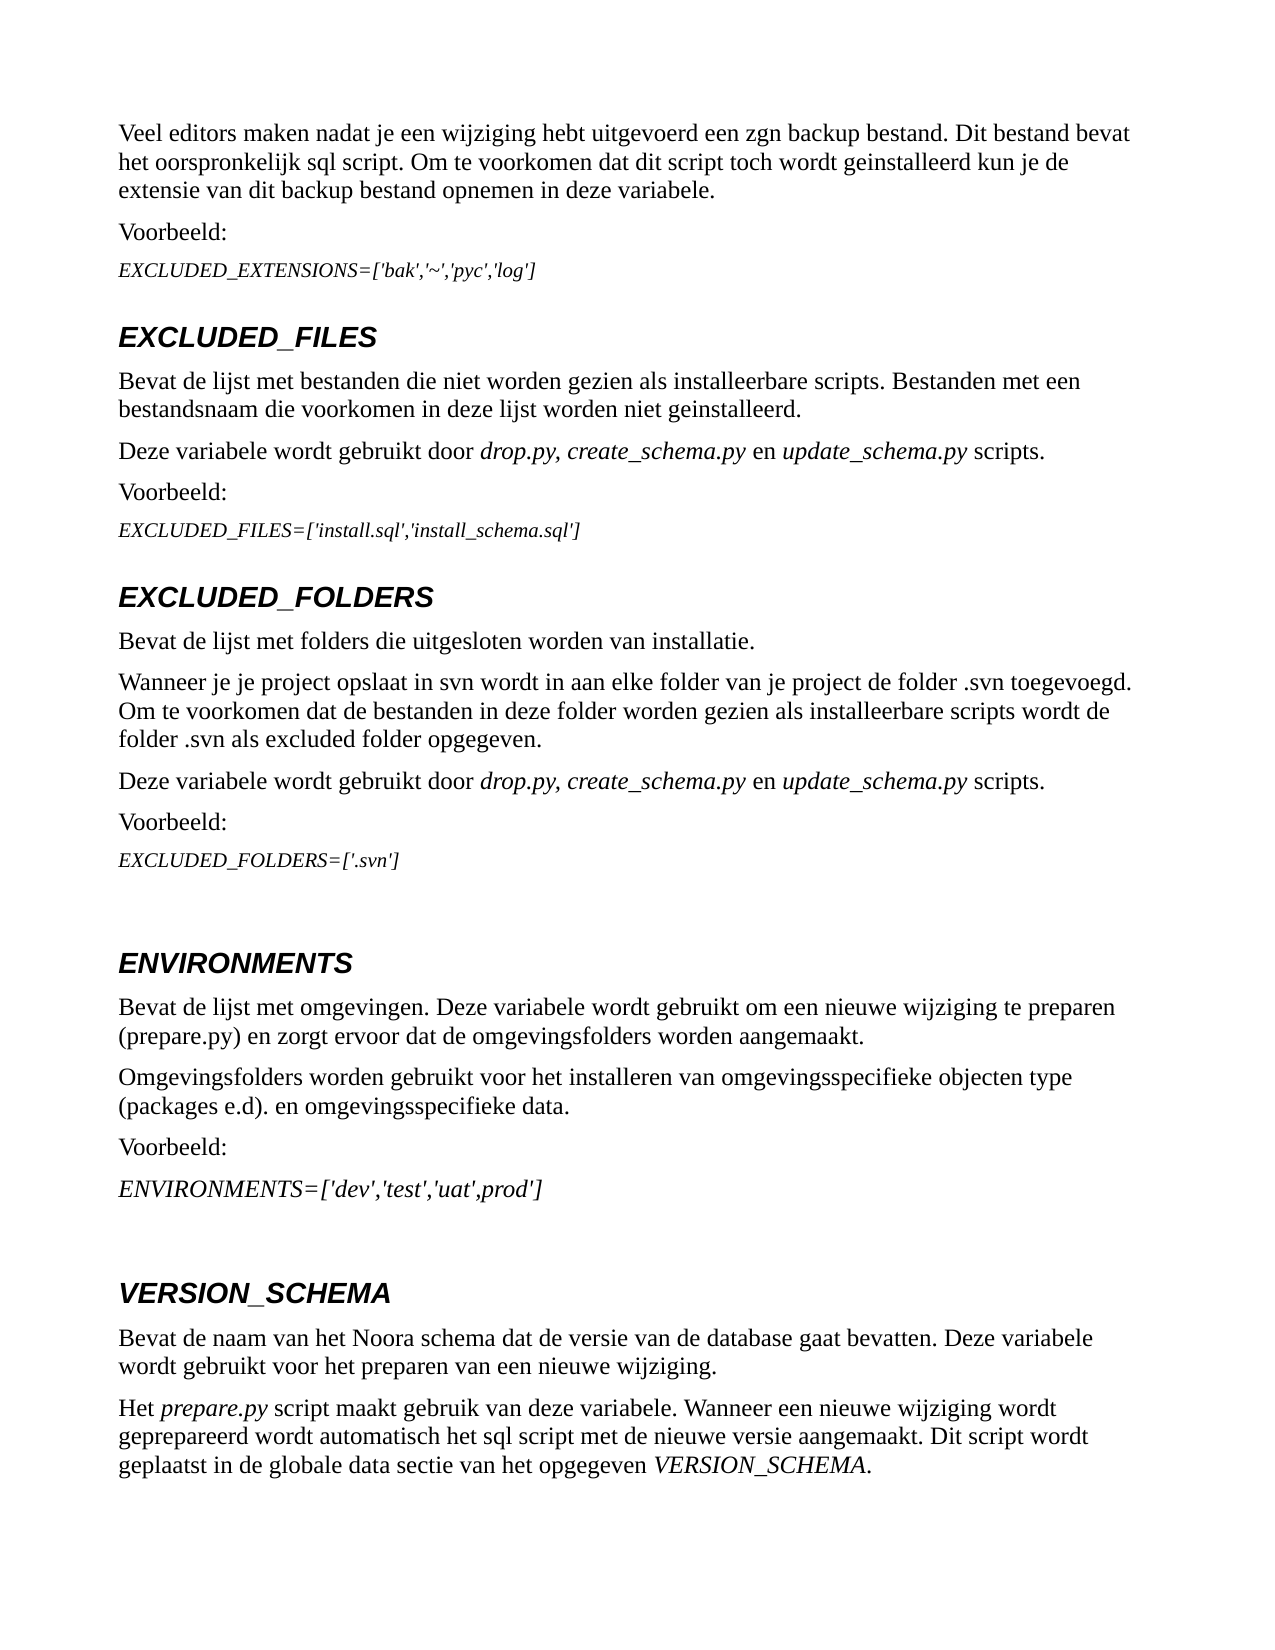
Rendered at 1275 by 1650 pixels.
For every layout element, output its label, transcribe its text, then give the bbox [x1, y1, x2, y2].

text Bevat de lijst met folders die uitgesloten worden van installatie. [118, 626, 1157, 654]
text EXCLUDED_FOLDERS=['.svn'] [118, 848, 1157, 872]
text Voorbeeld: [118, 217, 1157, 246]
text Veel editors maken nadat je een wijziging hebt uitgevoerd een zgn backup bestand. Dit bestand bevat het oorspronkelijk sql script. Om te voorkomen dat dit script toch wordt geinstalleerd kun je de extensie van dit backup bestand opnemen in deze variabele. [118, 118, 1157, 204]
text Bevat de naam van het Noora schema dat de versie van de database gaat bevatten. Deze variabele wordt gebruikt voor het preparen van een nieuwe wijziging. [118, 1323, 1157, 1380]
text Bevat de lijst met omgevingen. Deze variabele wordt gebruikt om een nieuwe wijziging te preparen (prepare.py) en zorgt ervoor dat de omgevingsfolders worden aangemaakt. [118, 992, 1157, 1050]
text Bevat de lijst met bestanden die niet worden gezien als installeerbare scripts. Bestanden met een bestandsnaam die voorkomen in deze lijst worden niet geinstalleerd. [118, 366, 1157, 423]
text Deze variabele wordt gebruikt door drop.py, create_schema.py en update_schema.py scripts. [118, 436, 1157, 464]
text Voorbeeld: [118, 477, 1157, 506]
subtitle EXCLUDED_FILES [118, 320, 1157, 353]
text ENVIRONMENTS=['dev','test','uat',prod'] [118, 1174, 1157, 1202]
text Deze variabele wordt gebruikt door drop.py, create_schema.py en update_schema.py scripts. [118, 766, 1157, 794]
text Wanneer je je project opslaat in svn wordt in aan elke folder van je project de folder .svn toegevoegd. Om te voorkomen dat de bestanden in deze folder worden gezien als installeerbare scripts wordt de folder .svn als excluded folder opgegeven. [118, 667, 1157, 753]
text Het prepare.py script maakt gebruik van deze variabele. Wanneer een nieuwe wijziging wordt geprepareerd wordt automatisch het sql script met de nieuwe versie aangemaakt. Dit script wordt geplaatst in de globale data sectie van het opgegeven VERSION_SCHEMA. [118, 1393, 1157, 1479]
subtitle VERSION_SCHEMA [118, 1277, 1157, 1310]
text Omgevingsfolders worden gebruikt voor het installeren van omgevingsspecifieke objecten type (packages e.d). en omgevingsspecifieke data. [118, 1062, 1157, 1120]
text EXCLUDED_FILES=['install.sql','install_schema.sql'] [118, 518, 1157, 542]
subtitle EXCLUDED_FOLDERS [118, 580, 1157, 613]
text EXCLUDED_EXTENSIONS=['bak','~','pyc','log'] [118, 258, 1157, 282]
subtitle ENVIRONMENTS [118, 946, 1157, 980]
text Voorbeeld: [118, 807, 1157, 836]
text Voorbeeld: [118, 1132, 1157, 1161]
